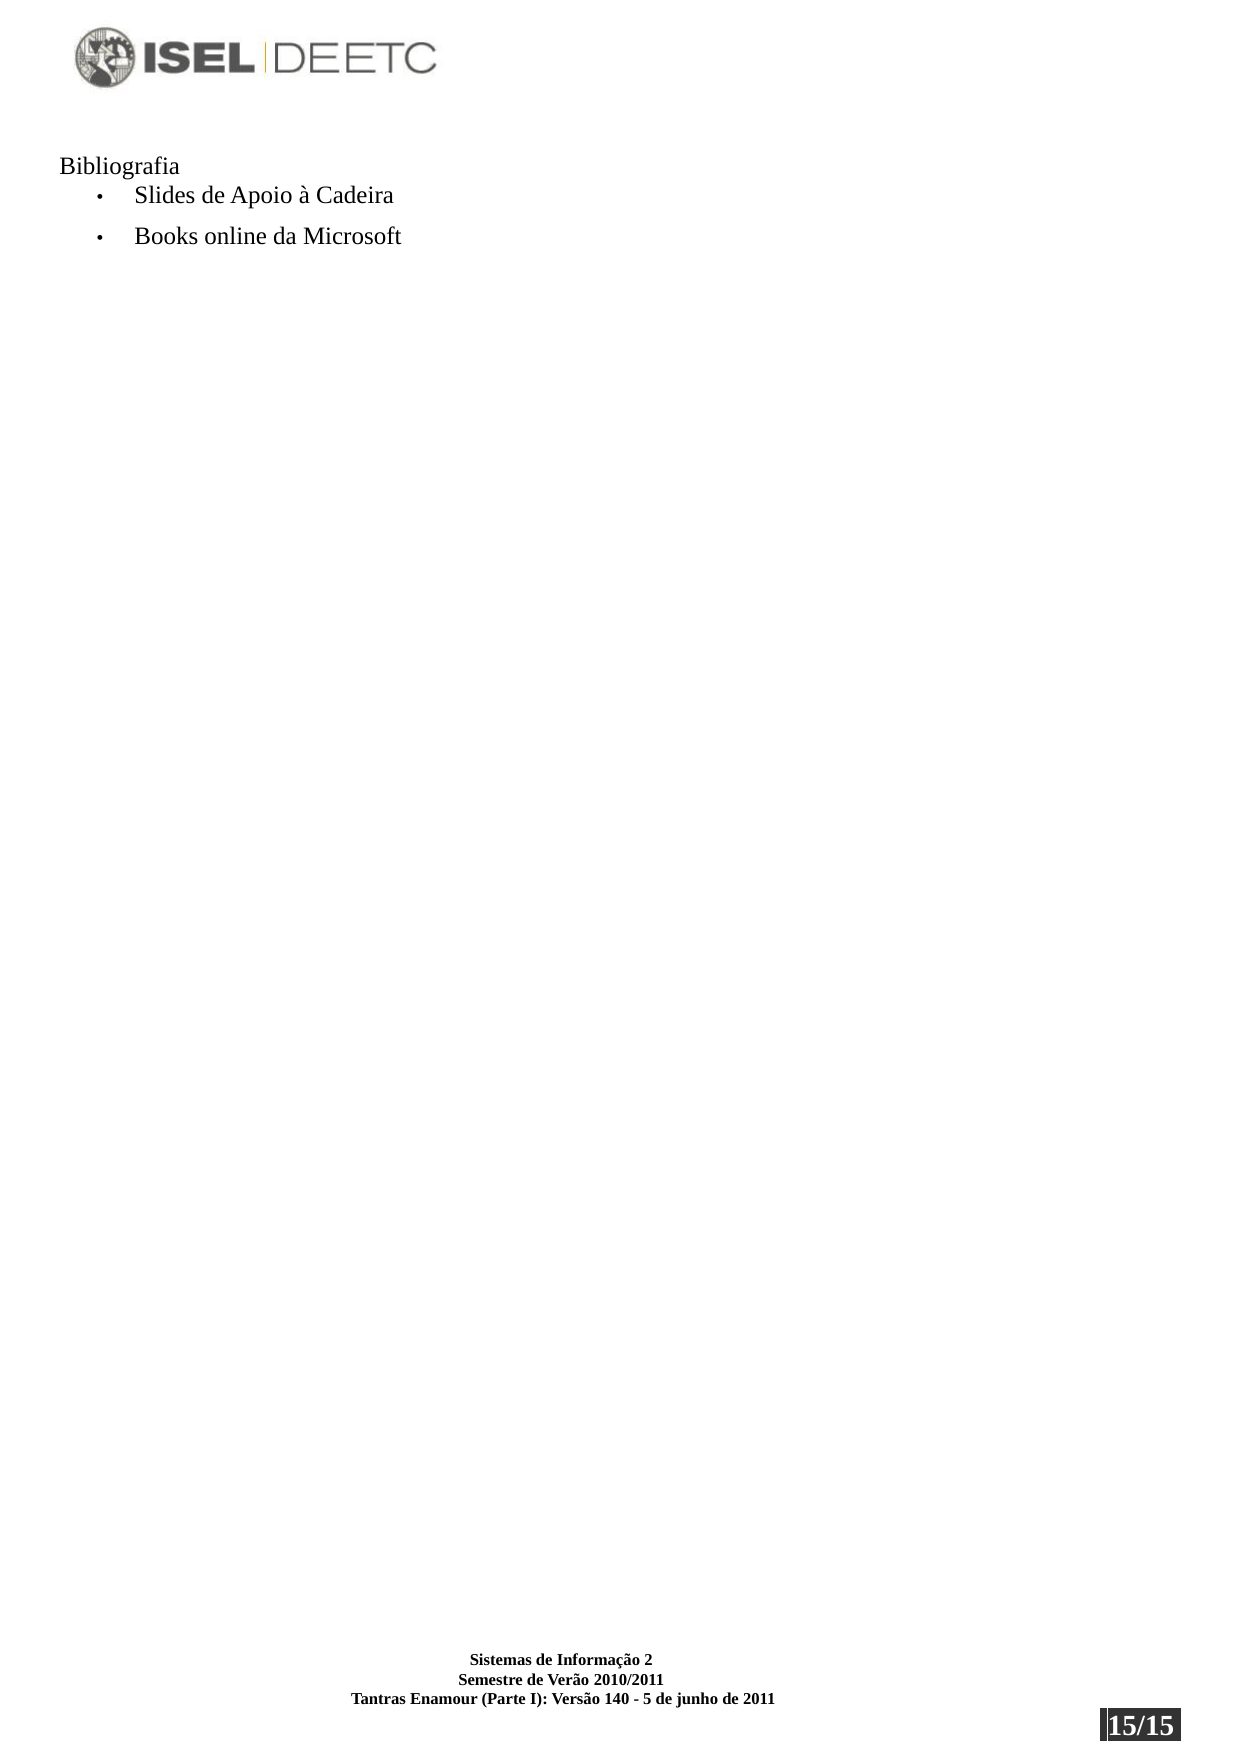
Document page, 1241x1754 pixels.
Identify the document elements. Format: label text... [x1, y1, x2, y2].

subtitle Bibliografia [59, 151, 1181, 180]
picture [65, 12, 467, 113]
list Slides de Apoio à Cadeira [97, 180, 1181, 209]
list Books online da Microsoft [97, 221, 1181, 250]
